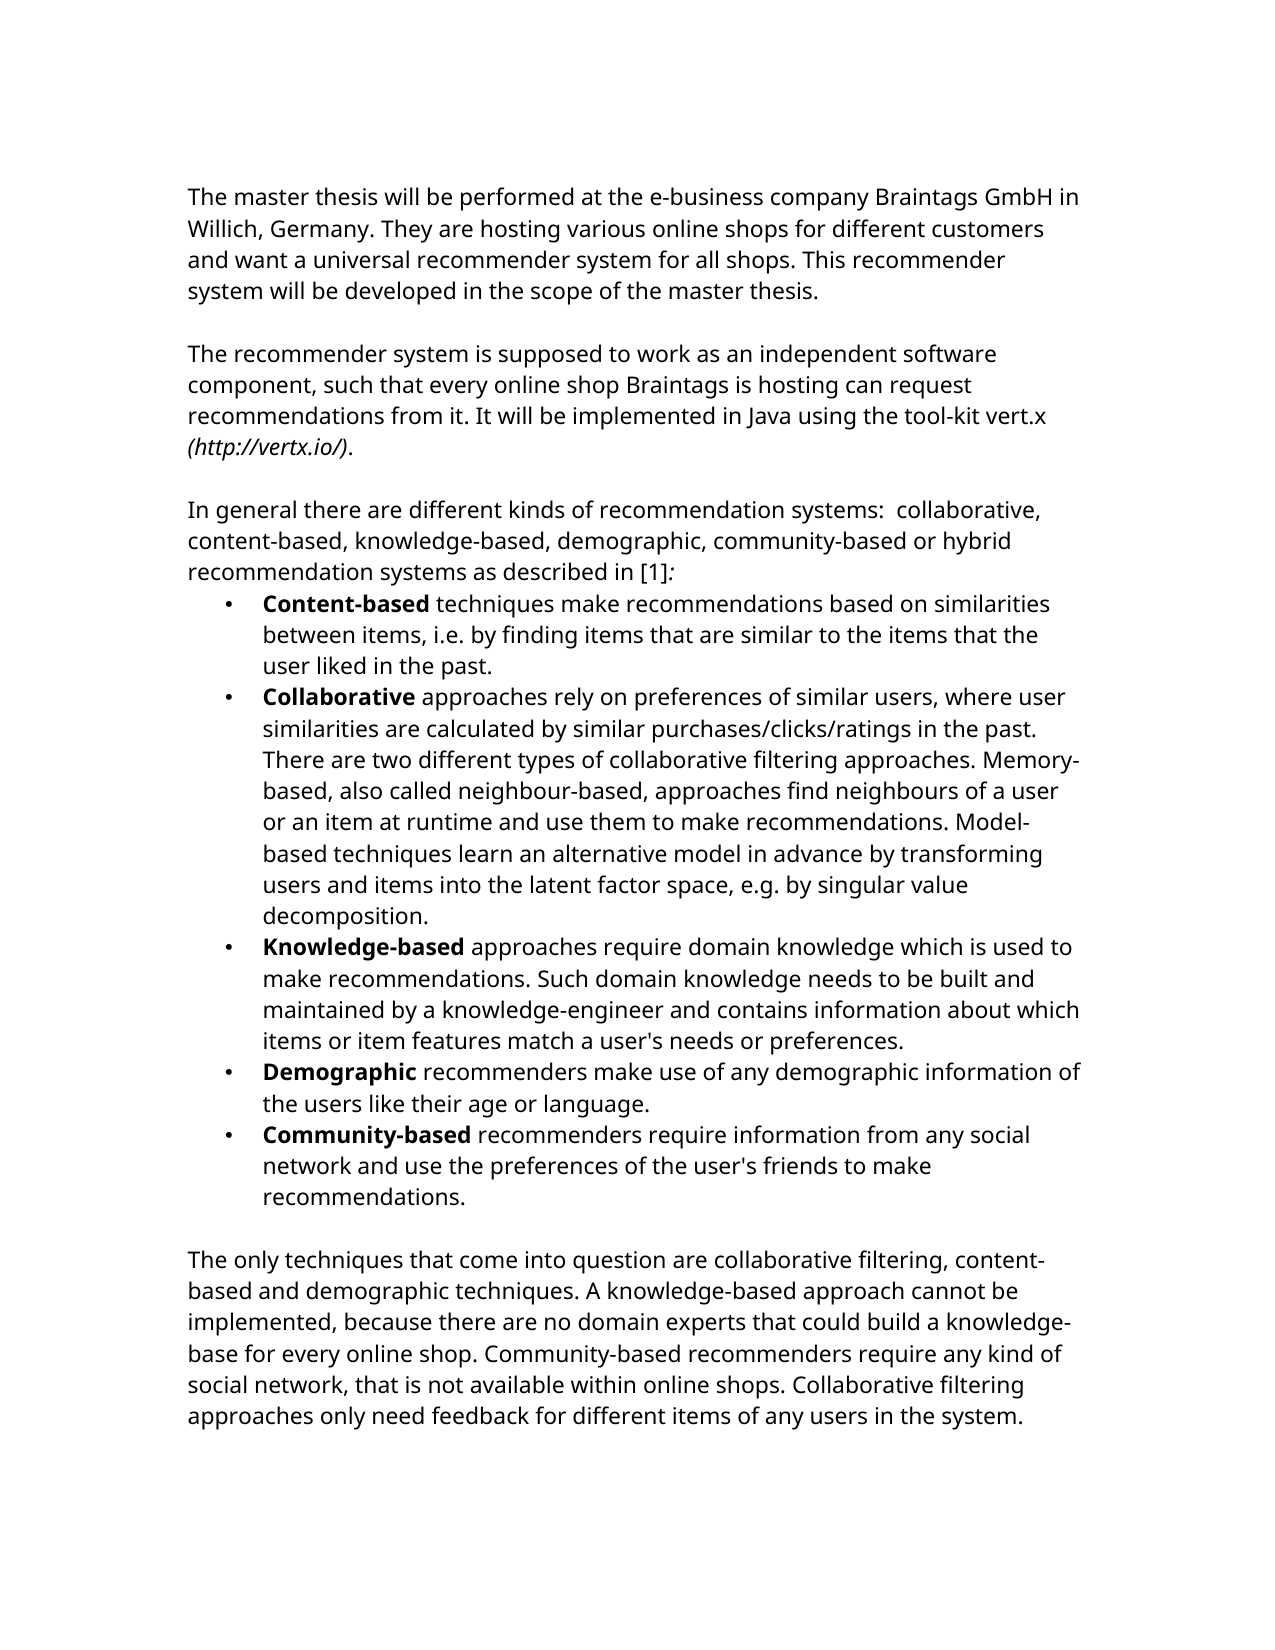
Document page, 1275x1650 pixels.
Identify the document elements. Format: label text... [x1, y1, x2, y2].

list Knowledge-based approaches require domain knowledge which is used to make recommendations. Such domain knowledge needs to be built and maintained by a knowledge-engineer and contains information about which items or item features match a user's needs or preferences. [225, 931, 1087, 1056]
list Demographic recommenders make use of any demographic information of the users like their age or language. [225, 1056, 1087, 1119]
text The master thesis will be performed at the e-business company Braintags GmbH in Willich, Germany. They are hosting various online shops for different customers and want a universal recommender system for all shops. This recommender system will be developed in the scope of the master thesis. [187, 181, 1087, 306]
list Content-based techniques make recommendations based on similarities between items, i.e. by finding items that are similar to the items that the user liked in the past. [225, 587, 1087, 681]
text The recommender system is supposed to work as an independent software component, such that every online shop Braintags is hosting can request recommendations from it. It will be implemented in Java using the tool-kit vert.x (http://vertx.io/). [187, 337, 1087, 462]
list Community-based recommenders require information from any social network and use the preferences of the user's friends to make recommendations. [225, 1119, 1087, 1212]
text In general there are different kinds of recommendation systems: collaborative, content-based, knowledge-based, demographic, community-based or hybrid recommendation systems as described in [1]: [187, 494, 1087, 587]
list Collaborative approaches rely on preferences of similar users, where user similarities are calculated by similar purchases/clicks/ratings in the past. There are two different types of collaborative filtering approaches. Memory-based, also called neighbour-based, approaches find neighbours of a user or an item at runtime and use them to make recommendations. Model-based techniques learn an alternative model in advance by transforming users and items into the latent factor space, e.g. by singular value decomposition. [225, 681, 1087, 931]
text The only techniques that come into question are collaborative filtering, content-based and demographic techniques. A knowledge-based approach cannot be implemented, because there are no domain experts that could build a knowledge-base for every online shop. Community-based recommenders require any kind of social network, that is not available within online shops. Collaborative filtering approaches only need feedback for different items of any users in the system. [187, 1244, 1087, 1431]
